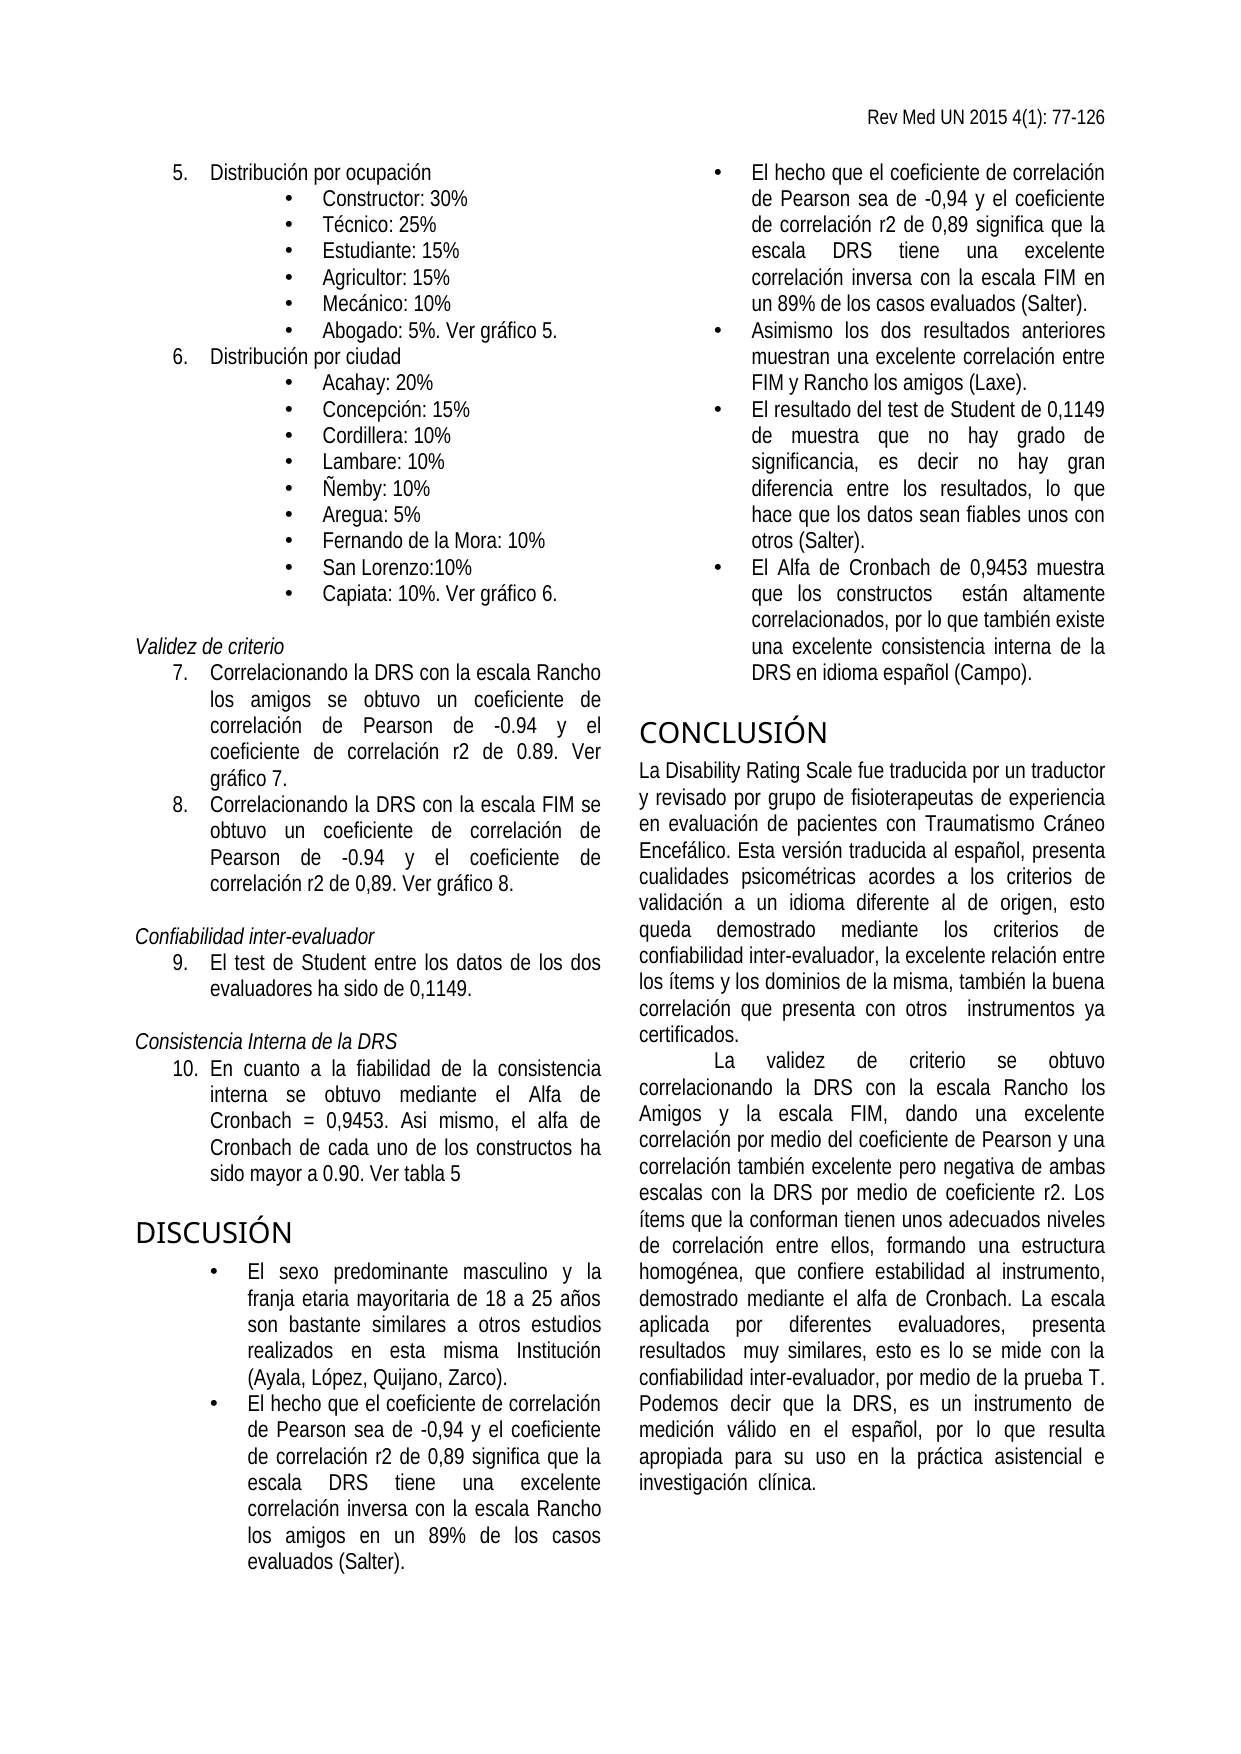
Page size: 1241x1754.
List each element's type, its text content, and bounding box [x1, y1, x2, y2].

list Concepción: 15% [285, 396, 601, 422]
subtitle CONCLUSIÓN [639, 712, 1105, 752]
text La validez de criterio se obtuvo correlacionando la DRS con la escala Rancho los Amigos y la escala FIM, dando una excelente correlación por medio del coeficiente de Pearson y una correlación también excelente pero negativa de ambas escalas con la DRS por medio de coeficiente r2. Los ítems que la conforman tienen unos adecuados niveles de correlación entre ellos, formando una estructura homogénea, que confiere estabilidad al instrumento, demostrado mediante el alfa de Cronbach. La escala aplicada por diferentes evaluadores, presenta resultados muy similares, esto es lo se mide con la confiabilidad inter-evaluador, por medio de la prueba T. Podemos decir que la DRS, es un instrumento de medición válido en el español, por lo que resulta apropiada para su uso en la práctica asistencial e investigación clínica. [639, 1047, 1105, 1495]
text La Disability Rating Scale fue traducida por un traductor y revisado por grupo de fisioterapeutas de experiencia en evaluación de pacientes con Traumatismo Cráneo Encefálico. Esta versión traducida al español, presenta cualidades psicométricas acordes a los criterios de validación a un idioma diferente al de origen, esto queda demostrado mediante los criterios de confiabilidad inter-evaluador, la excelente relación entre los ítems y los dominios de la misma, también la buena correlación que presenta con otros instrumentos ya certificados. [639, 757, 1105, 1047]
list Correlacionando la DRS con la escala FIM se obtuvo un coeficiente de correlación de Pearson de -0.94 y el coeficiente de correlación r2 de 0,89. Ver gráfico 8. [172, 791, 601, 896]
list En cuanto a la fiabilidad de la consistencia interna se obtuvo mediante el Alfa de Cronbach = 0,9453. Asi mismo, el alfa de Cronbach de cada uno de los constructos ha sido mayor a 0.90. Ver tabla 5 [172, 1054, 601, 1186]
list Acahay: 20% [285, 369, 601, 396]
list El test de Student entre los datos de los dos evaluadores ha sido de 0,1149. [172, 949, 601, 1002]
list Asimismo los dos resultados anteriores muestran una excelente correlación entre FIM y Rancho los amigos (Laxe). [714, 317, 1105, 396]
list Técnico: 25% [285, 211, 601, 237]
list Capiata: 10%. Ver gráfico 6. [285, 580, 601, 606]
list Aregua: 5% [285, 501, 601, 527]
list El hecho que el coeficiente de correlación de Pearson sea de -0,94 y el coeficiente de correlación r2 de 0,89 significa que la escala DRS tiene una excelente correlación inversa con la escala FIM en un 89% de los casos evaluados (Salter). [714, 158, 1105, 317]
list Abogado: 5%. Ver gráfico 5. [285, 317, 601, 343]
list Correlacionando la DRS con la escala Rancho los amigos se obtuvo un coeficiente de correlación de Pearson de -0.94 y el coeficiente de correlación r2 de 0.89. Ver gráfico 7. [172, 659, 601, 791]
list Agricultor: 15% [285, 264, 601, 290]
list El resultado del test de Student de 0,1149 de muestra que no hay grado de significancia, es decir no hay gran diferencia entre los resultados, lo que hace que los datos sean fiables unos con otros (Salter). [714, 396, 1105, 554]
text Confiabilidad inter-evaluador [135, 923, 601, 949]
text Consistencia Interna de la DRS [135, 1028, 601, 1054]
list El Alfa de Cronbach de 0,9453 muestra que los constructos están altamente correlacionados, por lo que también existe una excelente consistencia interna de la DRS en idioma español (Campo). [714, 554, 1105, 686]
list Mecánico: 10% [285, 290, 601, 317]
list Estudiante: 15% [285, 237, 601, 264]
list Ñemby: 10% [285, 475, 601, 501]
text Validez de criterio [135, 633, 601, 659]
list San Lorenzo:10% [285, 554, 601, 580]
list Fernando de la Mora: 10% [285, 527, 601, 554]
subtitle DISCUSIÓN [135, 1213, 601, 1252]
list Constructor: 30% [285, 185, 601, 211]
list El hecho que el coeficiente de correlación de Pearson sea de -0,94 y el coeficiente de correlación r2 de 0,89 significa que la escala DRS tiene una excelente correlación inversa con la escala Rancho los amigos en un 89% de los casos evaluados (Salter). [210, 1390, 601, 1574]
list Distribución por ocupación [172, 158, 601, 185]
list Cordillera: 10% [285, 422, 601, 448]
list Lambare: 10% [285, 448, 601, 475]
list El sexo predominante masculino y la franja etaria mayoritaria de 18 a 25 años son bastante similares a otros estudios realizados en esta misma Institución (Ayala, López, Quijano, Zarco). [210, 1258, 601, 1390]
list Distribución por ciudad [172, 343, 601, 369]
